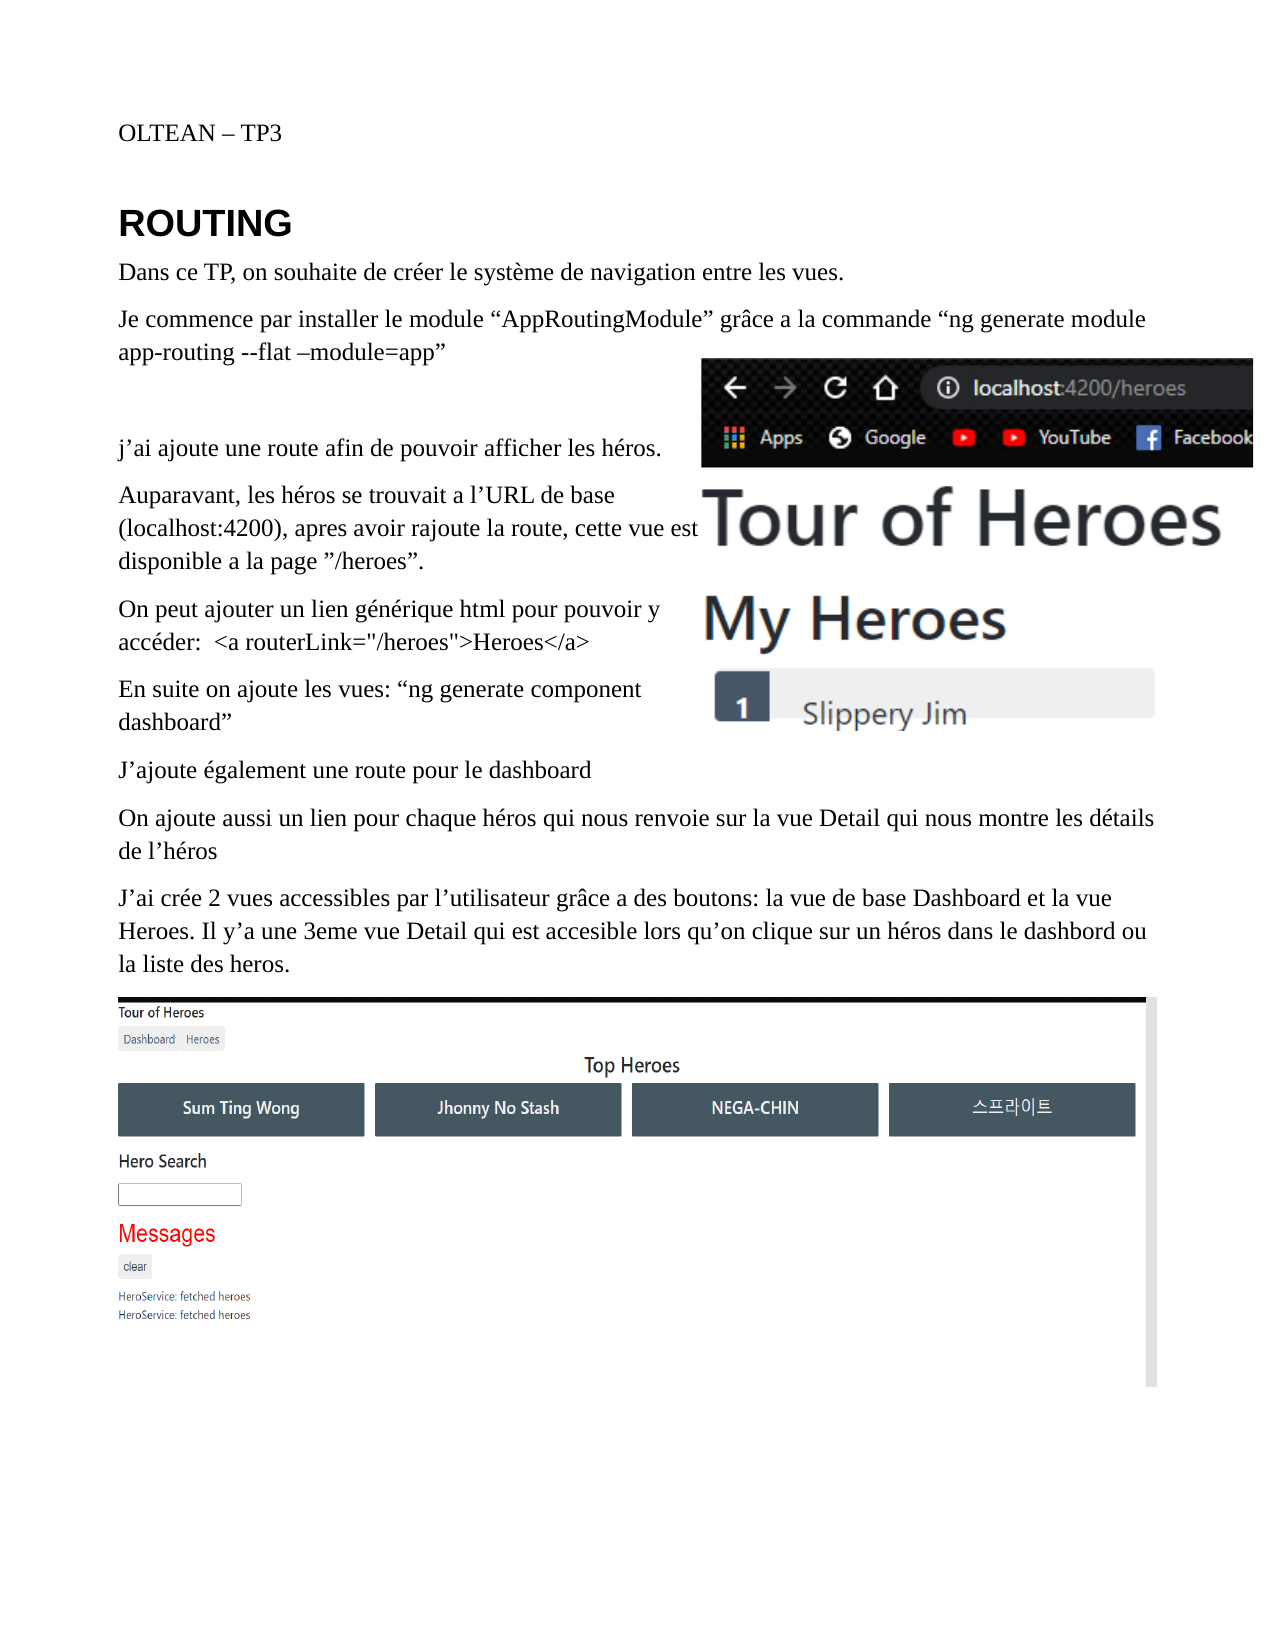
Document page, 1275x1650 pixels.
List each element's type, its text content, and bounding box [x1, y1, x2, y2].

text J’ai crée 2 vues accessibles par l’utilisateur grâce a des boutons: la vue de base Dashboard et la vue Heroes. Il y’a une 3eme vue Detail qui est accesible lors qu’on clique sur un héros dans le dashbord ou la liste des heros. [118, 883, 1157, 978]
text j’ai ajoute une route afin de pouvoir afficher les héros. [118, 433, 701, 461]
picture [701, 358, 1254, 731]
text Auparavant, les héros se trouvait a l’URL de base (localhost:4200), apres avoir rajoute la route, cette vue est disponible a la page ”/heroes”. [118, 480, 701, 575]
text En suite on ajoute les vues: “ng generate component dashboard” [118, 674, 1157, 736]
subtitle ROUTING [118, 201, 1157, 244]
text OLTEAN – TP3 [118, 118, 1157, 147]
picture [118, 997, 1157, 1387]
text J’ajoute également une route pour le dashboard [118, 755, 1157, 784]
text On peut ajouter un lien générique html pour pouvoir y accéder: <a routerLink="/heroes">Heroes</a> [118, 594, 701, 656]
text Je commence par installer le module “AppRoutingModule” grâce a la commande “ng generate module app-routing --flat –module=app” [118, 304, 1157, 366]
text Dans ce TP, on souhaite de créer le système de navigation entre les vues. [118, 257, 1157, 286]
text On ajoute aussi un lien pour chaque héros qui nous renvoie sur la vue Detail qui nous montre les détails de l’héros [118, 803, 1157, 864]
